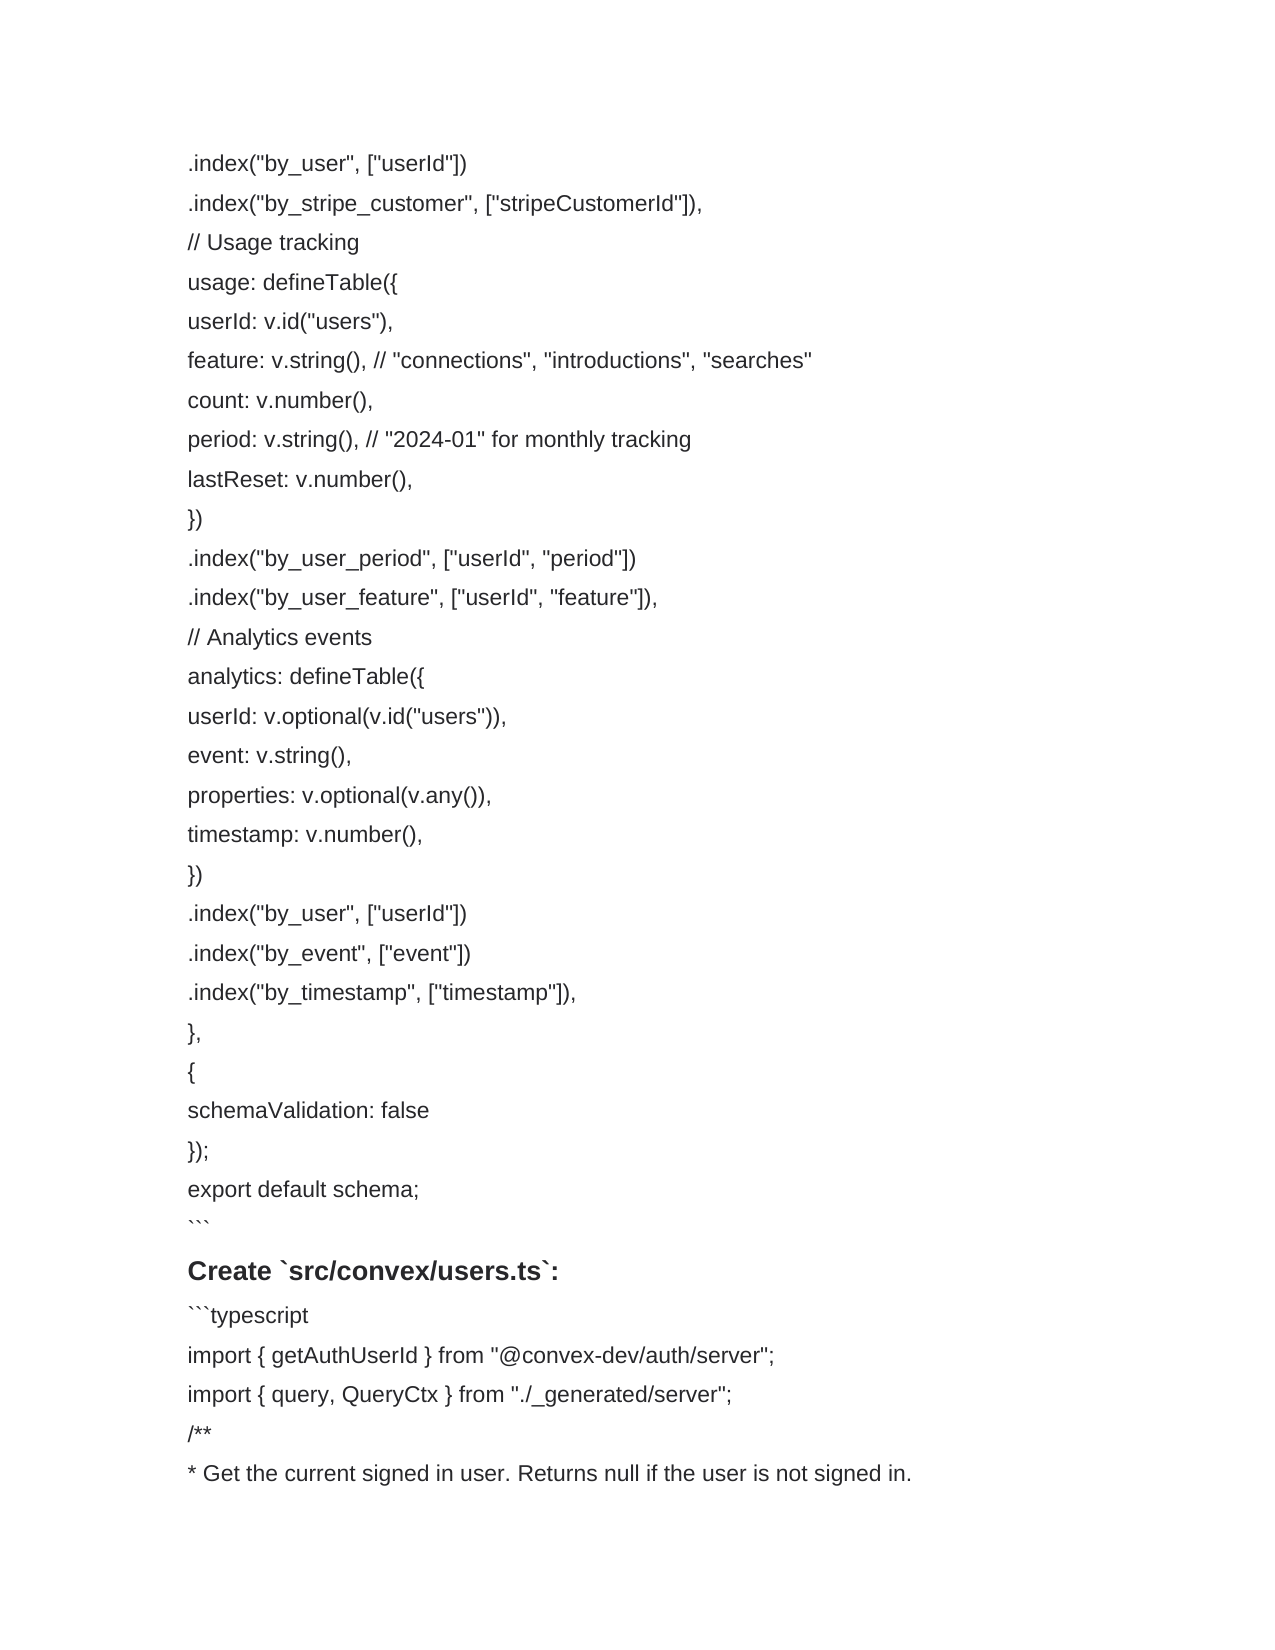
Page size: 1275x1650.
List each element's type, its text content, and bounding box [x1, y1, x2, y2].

list userId: v.optional(v.id("users")), [187, 703, 1125, 729]
list { [187, 1058, 1125, 1084]
list feature: v.string(), // "connections", "introductions", "searches" [187, 347, 1125, 374]
list }); [187, 1137, 1125, 1163]
list import { query, QueryCtx } from "./_generated/server"; [187, 1381, 1125, 1408]
list timestamp: v.number(), [187, 821, 1125, 847]
list .index("by_user", ["userId"]) [187, 900, 1125, 926]
list .index("by_event", ["event"]) [187, 939, 1125, 966]
list .index("by_user", ["userId"]) [187, 150, 1125, 176]
list import { getAuthUserId } from "@convex-dev/auth/server"; [187, 1342, 1125, 1368]
list .index("by_user_feature", ["userId", "feature"]), [187, 584, 1125, 611]
list }) [187, 505, 1125, 532]
list userId: v.id("users"), [187, 308, 1125, 334]
list .index("by_timestamp", ["timestamp"]), [187, 979, 1125, 1005]
list properties: v.optional(v.any()), [187, 782, 1125, 808]
list /** [187, 1421, 1125, 1447]
list }, [187, 1018, 1125, 1045]
list }) [187, 861, 1125, 887]
list analytics: defineTable({ [187, 663, 1125, 689]
list lastReset: v.number(), [187, 466, 1125, 492]
list ```typescript [187, 1302, 1125, 1329]
list .index("by_stripe_customer", ["stripeCustomerId"]), [187, 189, 1125, 216]
list usage: defineTable({ [187, 268, 1125, 295]
list // Usage tracking [187, 229, 1125, 255]
list * Get the current signed in user. Returns null if the user is not signed in. [187, 1460, 1125, 1487]
list ``` [187, 1216, 1125, 1242]
list .index("by_user_period", ["userId", "period"]) [187, 545, 1125, 571]
list schemaValidation: false [187, 1097, 1125, 1124]
list export default schema; [187, 1176, 1125, 1203]
list period: v.string(), // "2024-01" for monthly tracking [187, 426, 1125, 453]
list // Analytics events [187, 624, 1125, 650]
list event: v.string(), [187, 742, 1125, 768]
list count: v.number(), [187, 387, 1125, 413]
subtitle Create `src/convex/users.ts`: [187, 1255, 1125, 1287]
